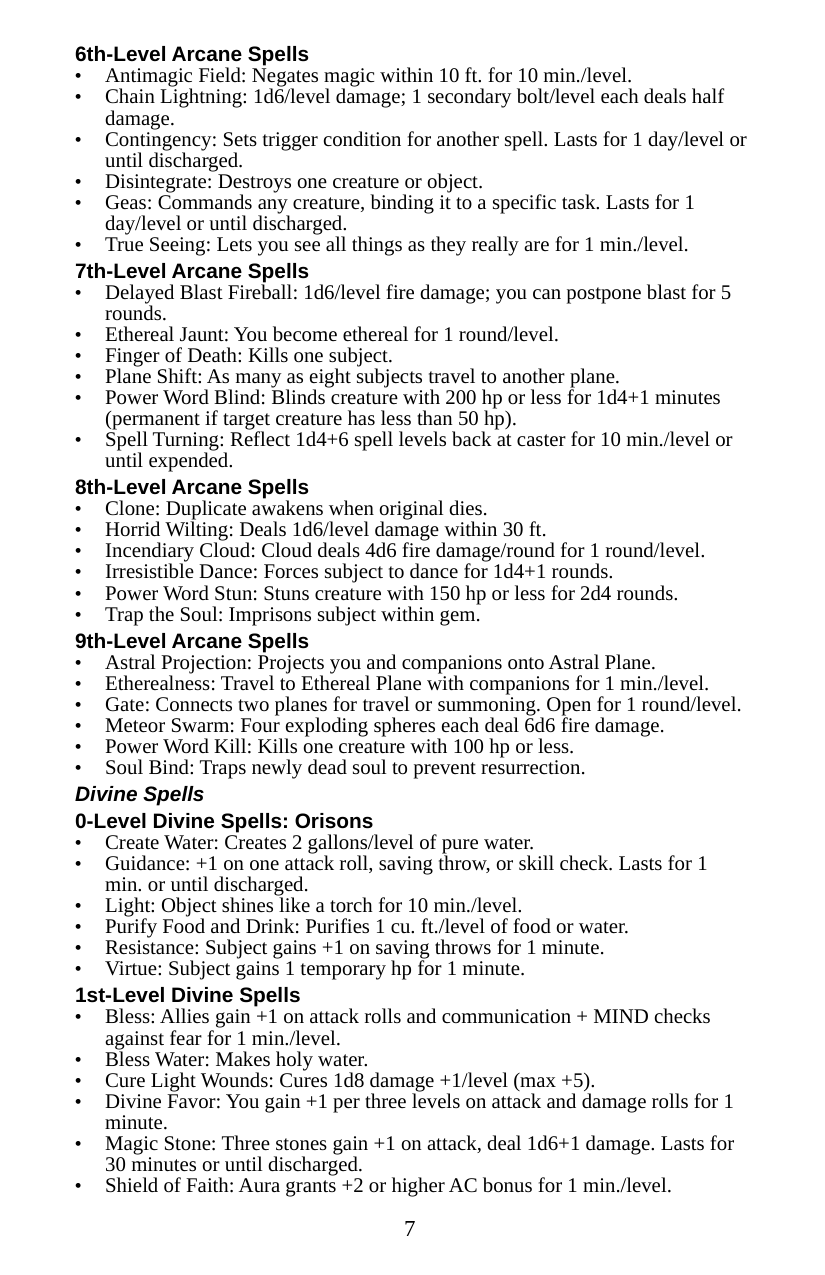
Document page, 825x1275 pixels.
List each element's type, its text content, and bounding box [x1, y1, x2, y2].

list Virtue: Subject gains 1 temporary hp for 1 minute. [75, 959, 750, 980]
list Clone: Duplicate awakens when original dies. [75, 499, 750, 520]
list Geas: Commands any creature, binding it to a specific task. Lasts for 1 day/level or until discharged. [75, 192, 750, 234]
list Horrid Wilting: Deals 1d6/level damage within 30 ft. [75, 520, 750, 541]
list Power Word Blind: Blinds creature with 200 hp or less for 1d4+1 minutes (permanent if target creature has less than 50 hp). [75, 388, 750, 430]
list Soul Bind: Traps newly dead soul to prevent resurrection. [75, 757, 750, 778]
subtitle 1st-Level Divine Spells [75, 986, 750, 1007]
subtitle 7th-Level Arcane Spells [75, 261, 750, 282]
list Bless Water: Makes holy water. [75, 1049, 750, 1070]
list Irresistible Dance: Forces subject to dance for 1d4+1 rounds. [75, 562, 750, 583]
list Purify Food and Drink: Purifies 1 cu. ft./level of food or water. [75, 917, 750, 938]
list Astral Projection: Projects you and companions onto Astral Plane. [75, 652, 750, 673]
list Create Water: Creates 2 gallons/level of pure water. [75, 833, 750, 854]
list Ethereal Jaunt: You become ethereal for 1 round/level. [75, 324, 750, 346]
list Light: Object shines like a torch for 10 min./level. [75, 896, 750, 917]
list True Seeing: Lets you see all things as they really are for 1 min./level. [75, 234, 750, 255]
list Guidance: +1 on one attack roll, saving throw, or skill check. Lasts for 1 min. or until discharged. [75, 854, 750, 896]
list Divine Favor: You gain +1 per three levels on attack and damage rolls for 1 minute. [75, 1091, 750, 1133]
list Power Word Stun: Stuns creature with 150 hp or less for 2d4 rounds. [75, 583, 750, 604]
list Contingency: Sets trigger condition for another spell. Lasts for 1 day/level or until discharged. [75, 129, 750, 171]
list Power Word Kill: Kills one creature with 100 hp or less. [75, 736, 750, 757]
list Etherealness: Travel to Ethereal Plane with companions for 1 min./level. [75, 673, 750, 694]
list Resistance: Subject gains +1 on saving throws for 1 minute. [75, 938, 750, 959]
list Bless: Allies gain +1 on attack rolls and communication + MIND checks against fear for 1 min./level. [75, 1007, 750, 1049]
list Delayed Blast Fireball: 1d6/level fire damage; you can postpone blast for 5 rounds. [75, 282, 750, 324]
list Gate: Connects two planes for travel or summoning. Open for 1 round/level. [75, 694, 750, 715]
list Antimagic Field: Negates magic within 10 ft. for 10 min./level. [75, 66, 750, 87]
list Cure Light Wounds: Cures 1d8 damage +1/level (max +5). [75, 1070, 750, 1091]
list Shield of Faith: Aura grants +2 or higher AC bonus for 1 min./level. [75, 1175, 750, 1196]
subtitle 0-Level Divine Spells: Orisons [75, 812, 750, 833]
subtitle Divine Spells [75, 784, 750, 806]
list Magic Stone: Three stones gain +1 on attack, deal 1d6+1 damage. Lasts for 30 minutes or until discharged. [75, 1133, 750, 1175]
subtitle 8th-Level Arcane Spells [75, 478, 750, 499]
list Meteor Swarm: Four exploding spheres each deal 6d6 fire damage. [75, 715, 750, 736]
list Plane Shift: As many as eight subjects travel to another plane. [75, 367, 750, 388]
subtitle 6th-Level Arcane Spells [75, 45, 750, 66]
subtitle 9th-Level Arcane Spells [75, 631, 750, 652]
list Trap the Soul: Imprisons subject within gem. [75, 604, 750, 625]
list Disintegrate: Destroys one creature or object. [75, 171, 750, 192]
list Spell Turning: Reflect 1d4+6 spell levels back at caster for 10 min./level or until expended. [75, 430, 750, 472]
list Chain Lightning: 1d6/level damage; 1 secondary bolt/level each deals half damage. [75, 87, 750, 129]
list Finger of Death: Kills one subject. [75, 346, 750, 367]
list Incendiary Cloud: Cloud deals 4d6 fire damage/round for 1 round/level. [75, 541, 750, 562]
